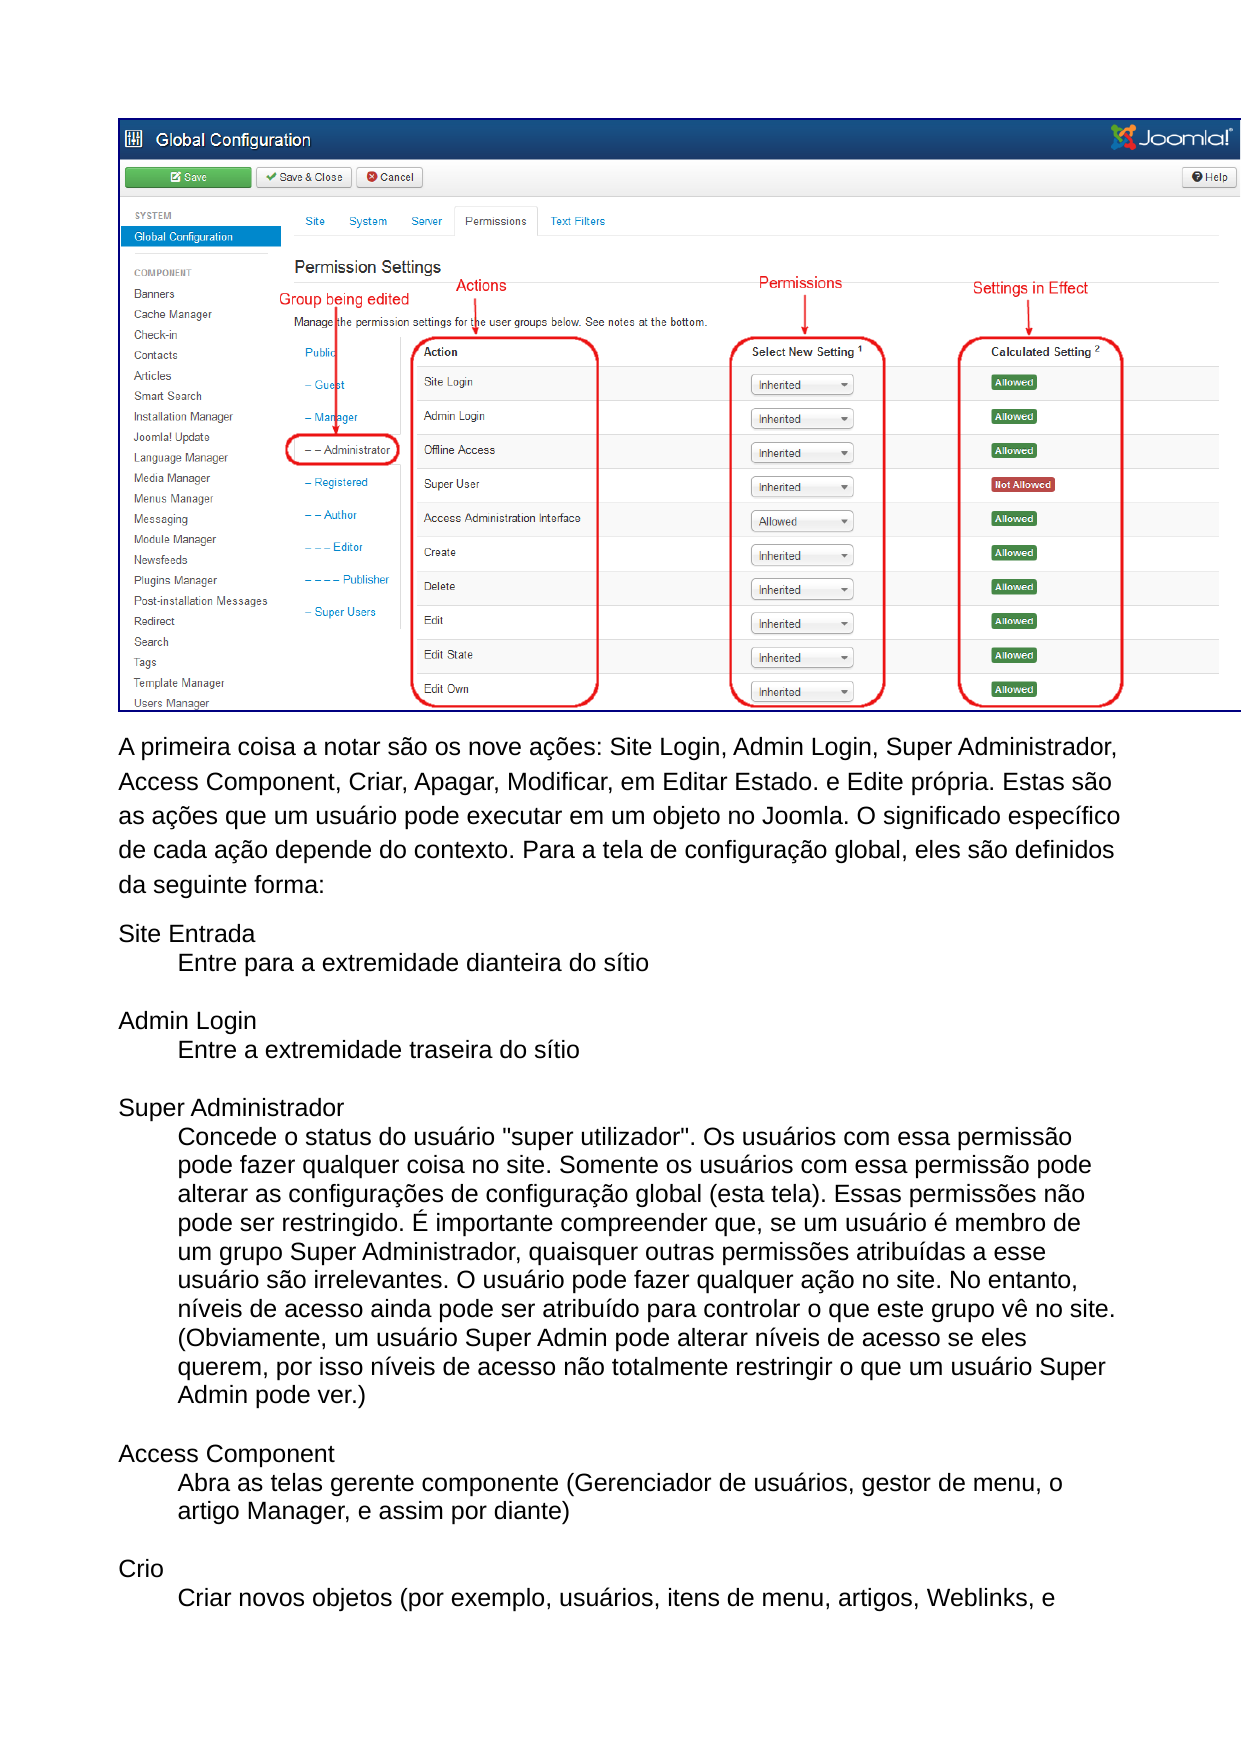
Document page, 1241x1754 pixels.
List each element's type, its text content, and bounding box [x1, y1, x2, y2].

subtitle Site Entrada [118, 919, 1122, 948]
subtitle Admin Login [118, 1006, 1122, 1035]
subtitle Access Component [118, 1439, 1122, 1467]
text A primeira coisa a notar são os nove ações: Site Login, Admin Login, Super Administrador, Access Component, Criar, Apagar, Modificar, em Editar Estado. e Edite própria. Estas são as ações que um usuário pode executar em um objeto no Joomla. O significado específico de cada ação depende do contexto. Para a tela de configuração global, eles são definidos da seguinte forma: [118, 732, 1122, 899]
list Entre para a extremidade dianteira do sítio [177, 948, 1122, 977]
list Criar novos objetos (por exemplo, usuários, itens de menu, artigos, Weblinks, e [177, 1583, 1122, 1612]
subtitle Crio [118, 1554, 1122, 1583]
list Concede o status do usuário "super utilizador". Os usuários com essa permissão pode fazer qualquer coisa no site. Somente os usuários com essa permissão pode alterar as configurações de configuração global (esta tela). Essas permissões não pode ser restringido. É importante compreender que, se um usuário é membro de um grupo Super Administrador, quaisquer outras permissões atribuídas a esse usuário são irrelevantes. O usuário pode fazer qualquer ação no site. No entanto, níveis de acesso ainda pode ser atribuído para controlar o que este grupo vê no site. (Obviamente, um usuário Super Admin pode alterar níveis de acesso se eles querem, por isso níveis de acesso não totalmente restringir o que um usuário Super Admin pode ver.) [177, 1122, 1122, 1409]
picture [120, 120, 1241, 710]
list Abra as telas gerente componente (Gerenciador de usuários, gestor de menu, o artigo Manager, e assim por diante) [177, 1467, 1122, 1525]
list Entre a extremidade traseira do sítio [177, 1035, 1122, 1063]
subtitle Super Administrador [118, 1093, 1122, 1122]
